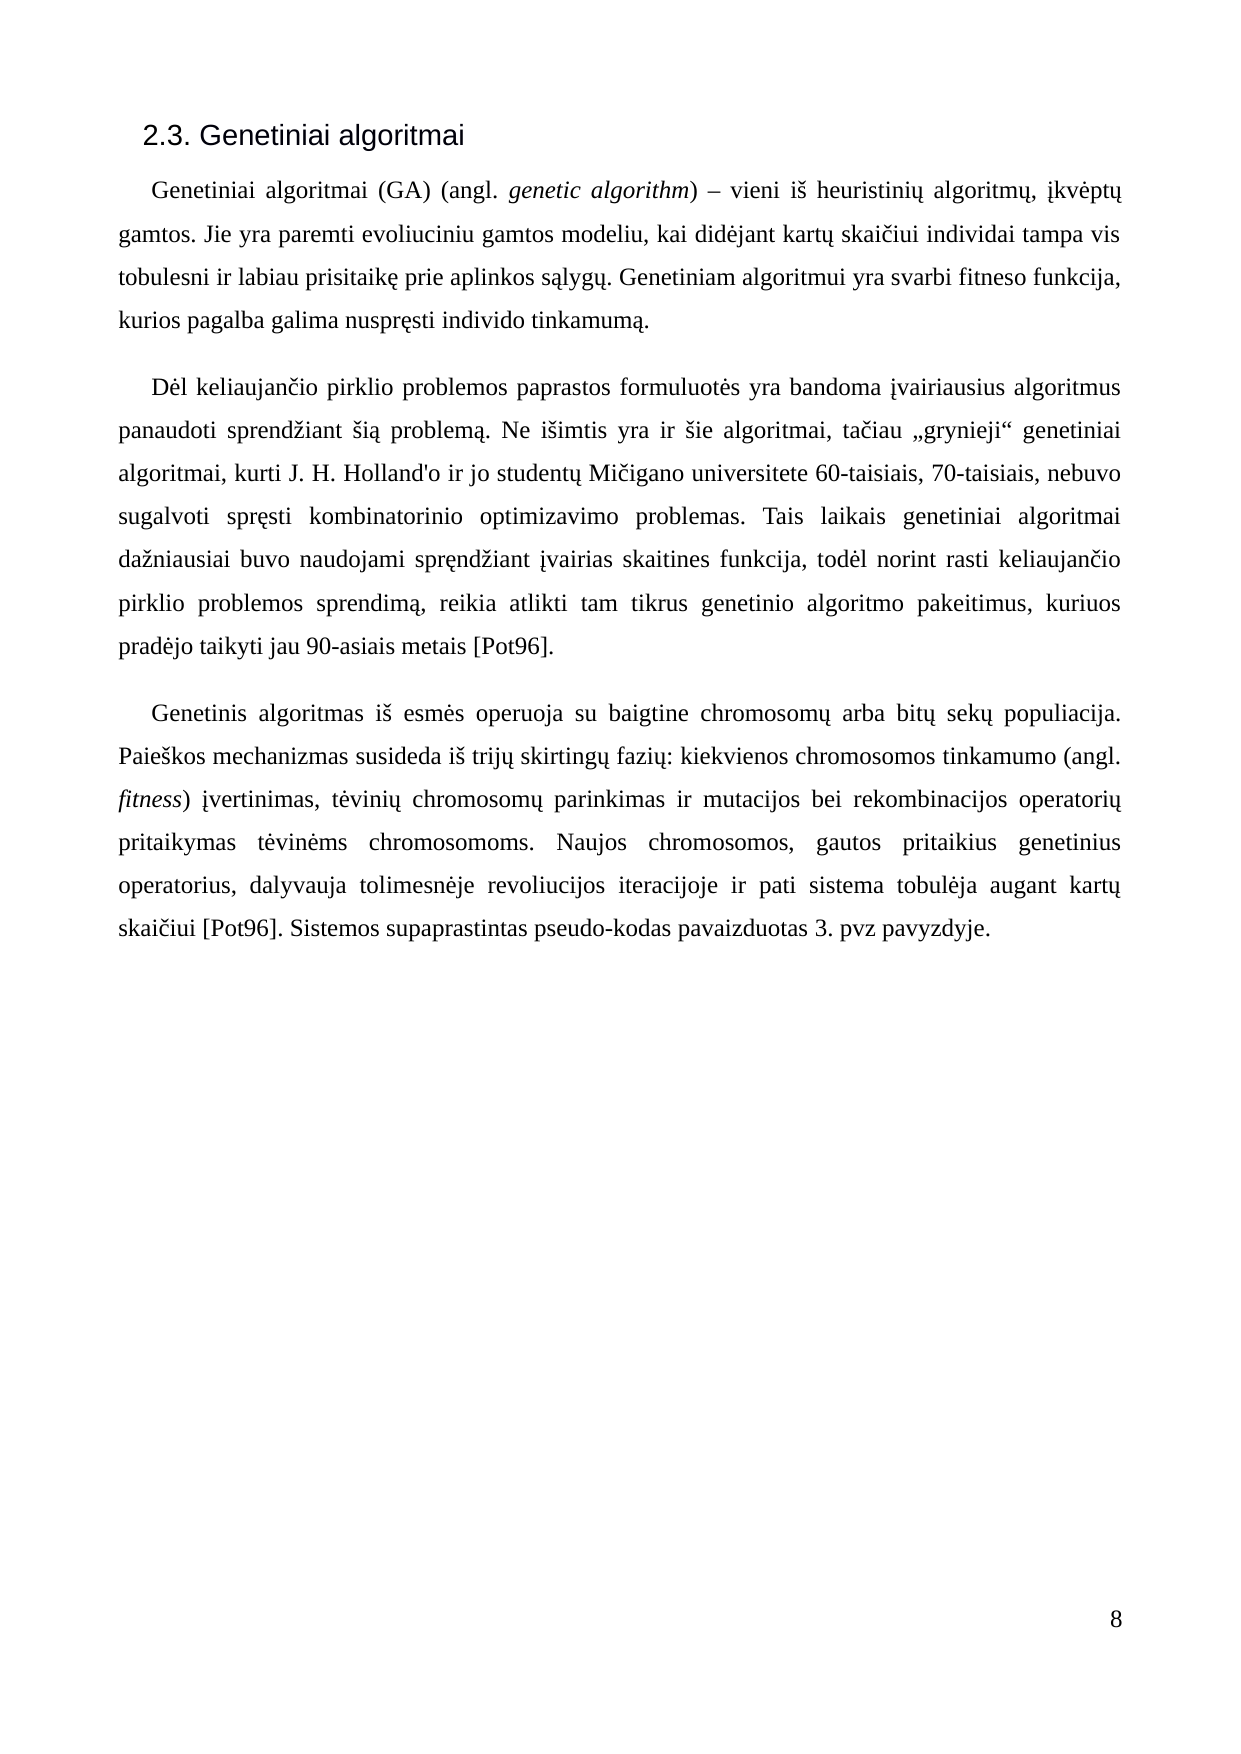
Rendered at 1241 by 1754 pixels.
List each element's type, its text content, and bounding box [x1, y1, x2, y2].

subtitle Genetiniai algoritmai [118, 118, 1122, 152]
text Genetiniai algoritmai (GA) (angl. genetic algorithm) – vieni iš heuristinių algoritmų, įkvėptų gamtos. Jie yra paremti evoliuciniu gamtos modeliu, kai didėjant kartų skaičiui individai tampa vis tobulesni ir labiau prisitaikę prie aplinkos sąlygų. Genetiniam algoritmui yra svarbi fitneso funkcija, kurios pagalba galima nuspręsti individo tinkamumą. [118, 176, 1122, 334]
text Genetinis algoritmas iš esmės operuoja su baigtine chromosomų arba bitų sekų populiacija. Paieškos mechanizmas susideda iš trijų skirtingų fazių: kiekvienos chromosomos tinkamumo (angl. fitness) įvertinimas, tėvinių chromosomų parinkimas ir mutacijos bei rekombinacijos operatorių pritaikymas tėvinėms chromosomoms. Naujos chromosomos, gautos pritaikius genetinius operatorius, dalyvauja tolimesnėje revoliucijos iteracijoje ir pati sistema tobulėja augant kartų skaičiui [Pot96]. Sistemos supaprastintas pseudo-kodas pavaizduotas 3 pavyzdyje. [118, 698, 1122, 942]
text Dėl keliaujančio pirklio problemos paprastos formuluotės yra bandoma įvairiausius algoritmus panaudoti sprendžiant šią problemą. Ne išimtis yra ir šie algoritmai, tačiau „grynieji“ genetiniai algoritmai, kurti J. H. Holland'o ir jo studentų Mičigano universitete 60-taisiais, 70-taisiais, nebuvo sugalvoti spręsti kombinatorinio optimizavimo problemas. Tais laikais genetiniai algoritmai dažniausiai buvo naudojami spręndžiant įvairias skaitines funkcija, todėl norint rasti keliaujančio pirklio problemos sprendimą, reikia atlikti tam tikrus genetinio algoritmo pakeitimus, kuriuos pradėjo taikyti jau 90-asiais metais [Pot96]. [118, 372, 1122, 659]
